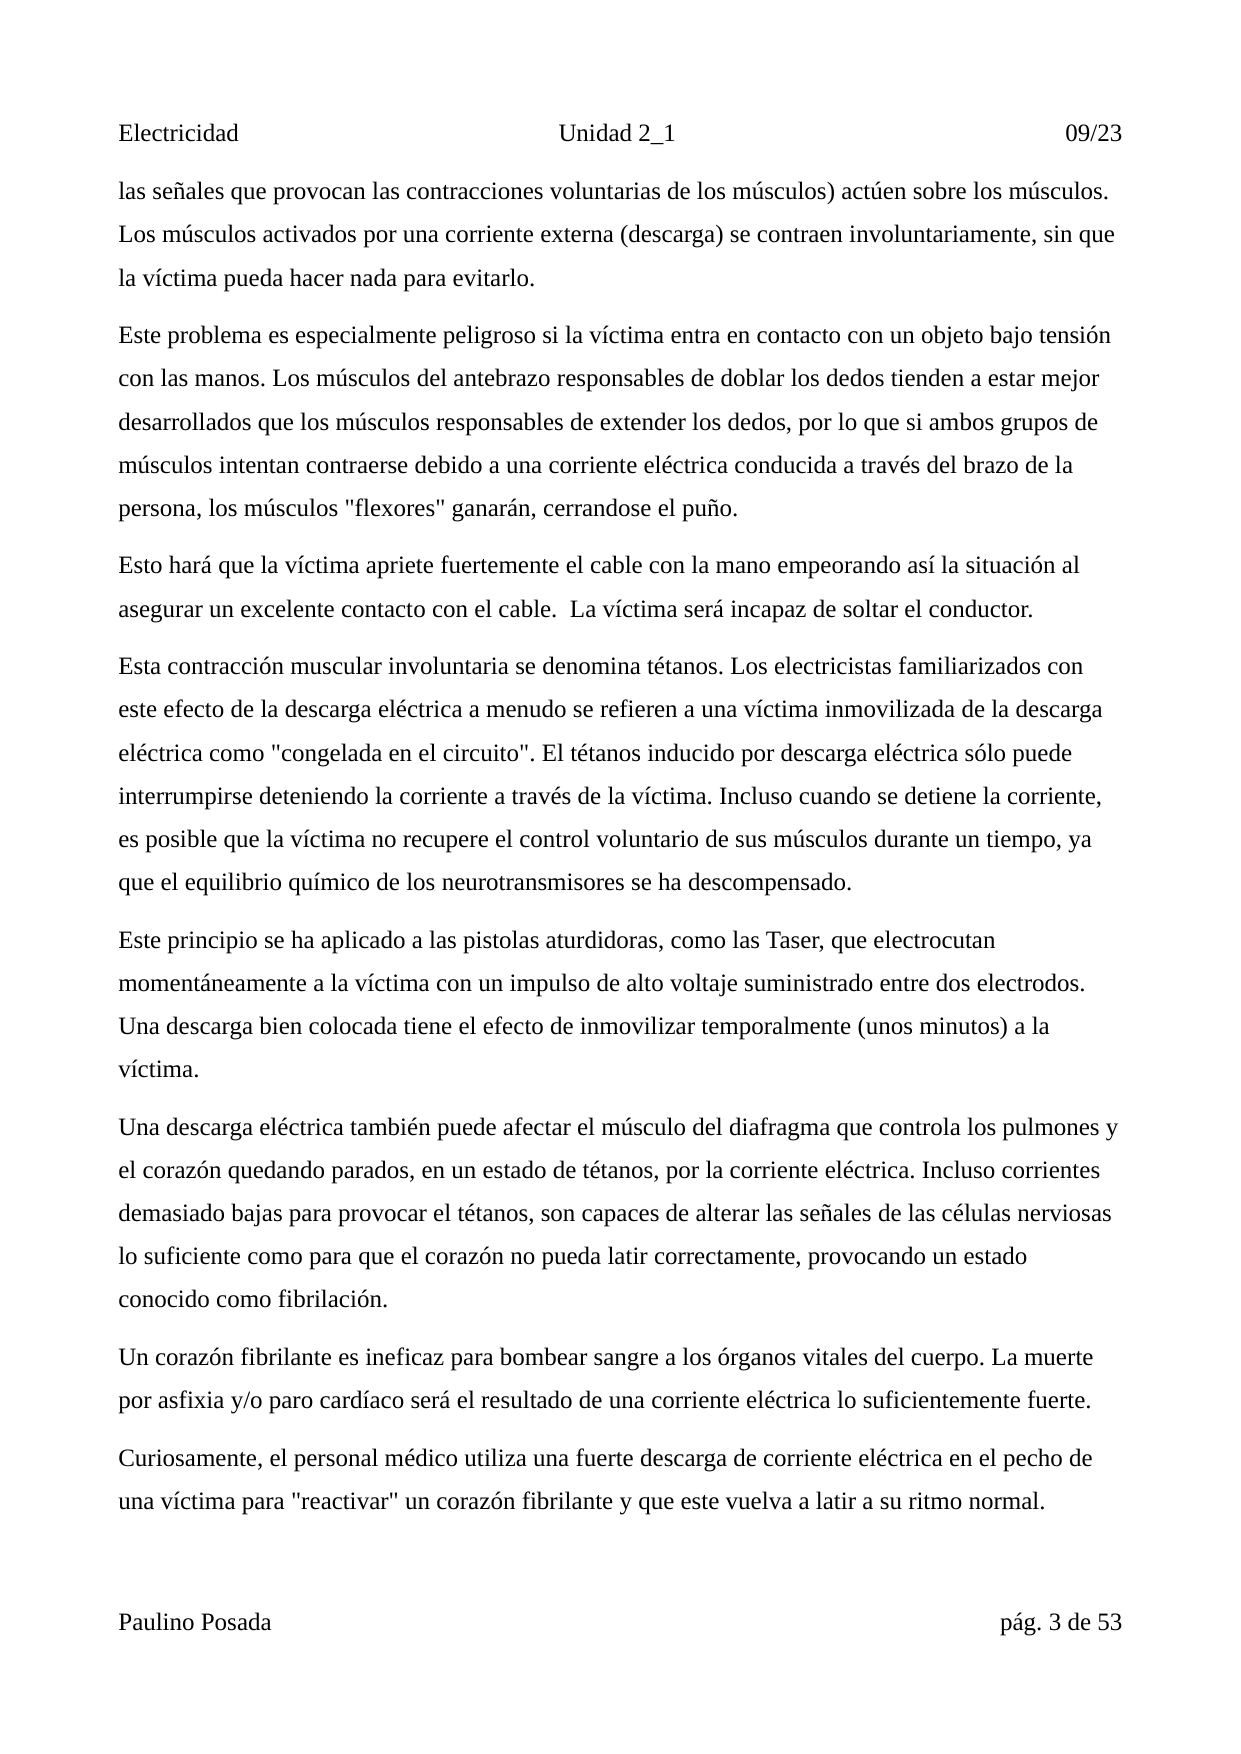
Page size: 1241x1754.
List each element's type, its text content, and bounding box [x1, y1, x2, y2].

text Este principio se ha aplicado a las pistolas aturdidoras, como las Taser, que electrocutan momentáneamente a la víctima con un impulso de alto voltaje suministrado entre dos electrodos. Una descarga bien colocada tiene el efecto de inmovilizar temporalmente (unos minutos) a la víctima. [118, 925, 1122, 1083]
text las señales que provocan las contracciones voluntarias de los músculos) actúen sobre los músculos. Los músculos activados por una corriente externa (descarga) se contraen involuntariamente, sin que la víctima pueda hacer nada para evitarlo. [118, 176, 1122, 291]
text Una descarga eléctrica también puede afectar el músculo del diafragma que controla los pulmones y el corazón quedando parados, en un estado de tétanos, por la corriente eléctrica. Incluso corrientes demasiado bajas para provocar el tétanos, son capaces de alterar las señales de las células nerviosas lo suficiente como para que el corazón no pueda latir correctamente, provocando un estado conocido como fibrilación. [118, 1112, 1122, 1313]
text Un corazón fibrilante es ineficaz para bombear sangre a los órganos vitales del cuerpo. La muerte por asfixia y/o paro cardíaco será el resultado de una corriente eléctrica lo suficientemente fuerte. [118, 1342, 1122, 1414]
text Esto hará que la víctima apriete fuertemente el cable con la mano empeorando así la situación al asegurar un excelente contacto con el cable. La víctima será incapaz de soltar el conductor. [118, 551, 1122, 622]
text Este problema es especialmente peligroso si la víctima entra en contacto con un objeto bajo tensión con las manos. Los músculos del antebrazo responsables de doblar los dedos tienden a estar mejor desarrollados que los músculos responsables de extender los dedos, por lo que si ambos grupos de músculos intentan contraerse debido a una corriente eléctrica conducida a través del brazo de la persona, los músculos "flexores" ganarán, cerrandose el puño. [118, 320, 1122, 522]
text Curiosamente, el personal médico utiliza una fuerte descarga de corriente eléctrica en el pecho de una víctima para "reactivar" un corazón fibrilante y que este vuelva a latir a su ritmo normal. [118, 1443, 1122, 1515]
text Esta contracción muscular involuntaria se denomina tétanos. Los electricistas familiarizados con este efecto de la descarga eléctrica a menudo se refieren a una víctima inmovilizada de la descarga eléctrica como "congelada en el circuito". El tétanos inducido por descarga eléctrica sólo puede interrumpirse deteniendo la corriente a través de la víctima. Incluso cuando se detiene la corriente, es posible que la víctima no recupere el control voluntario de sus músculos durante un tiempo, ya que el equilibrio químico de los neurotransmisores se ha descompensado. [118, 651, 1122, 896]
